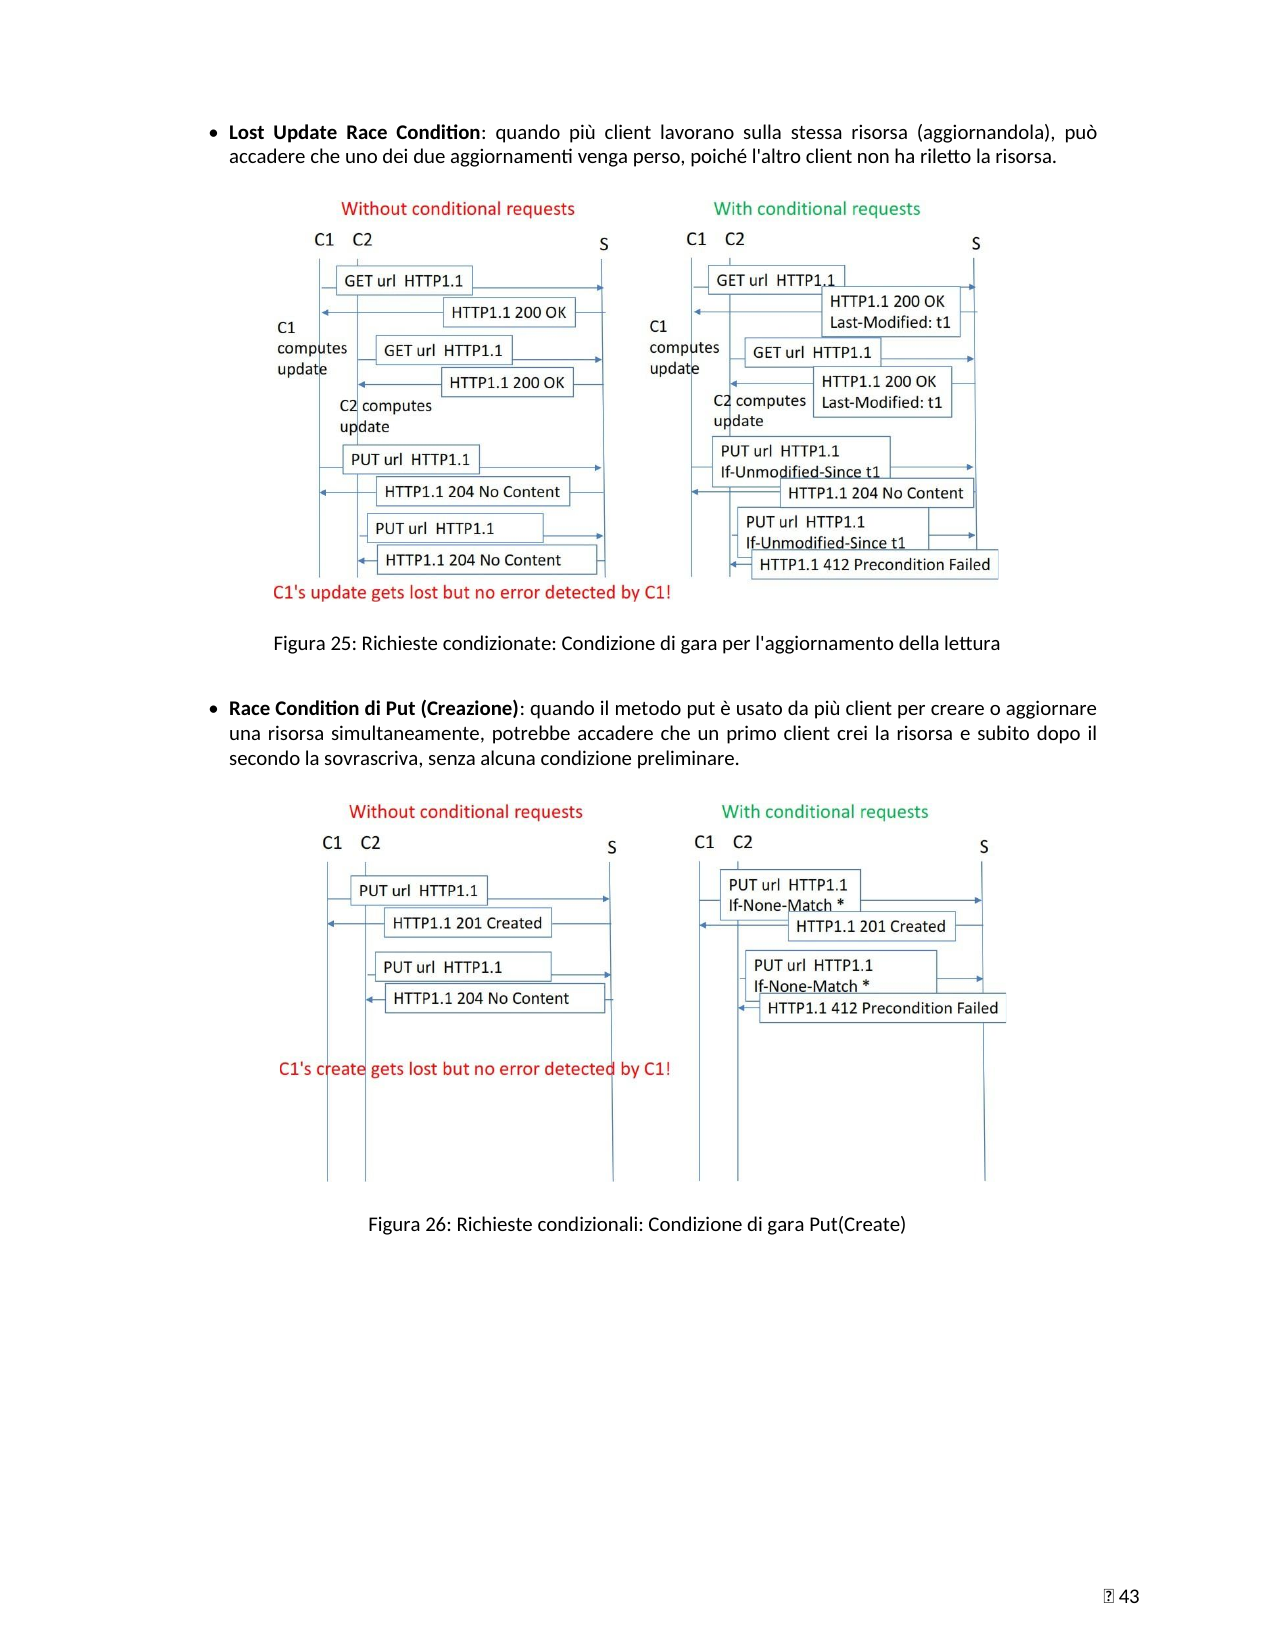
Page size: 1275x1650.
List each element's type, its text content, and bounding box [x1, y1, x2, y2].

text Figura 25: Richieste condizionate: Condizione di gara per l'aggiornamento della lettura [135, 630, 1139, 655]
picture [279, 803, 1007, 1182]
text Figura 26: Richieste condizionali: Condizione di gara Put(Create) [136, 1211, 1139, 1237]
list Race Condition di Put (Creazione): quando il metodo put è usato da più client per creare o aggiornare una risorsa simultaneamente, potrebbe accadere che un primo client crei la risorsa e subito dopo il secondo la sovrascriva, senza alcuna condizione preliminare. [208, 696, 1098, 771]
picture [273, 200, 999, 602]
list Lost Update Race Condition: quando più client lavorano sulla stessa risorsa (aggiornandola), può accadere che uno dei due aggiornamenti venga perso, poiché l'altro client non ha riletto la risorsa. [208, 119, 1098, 169]
